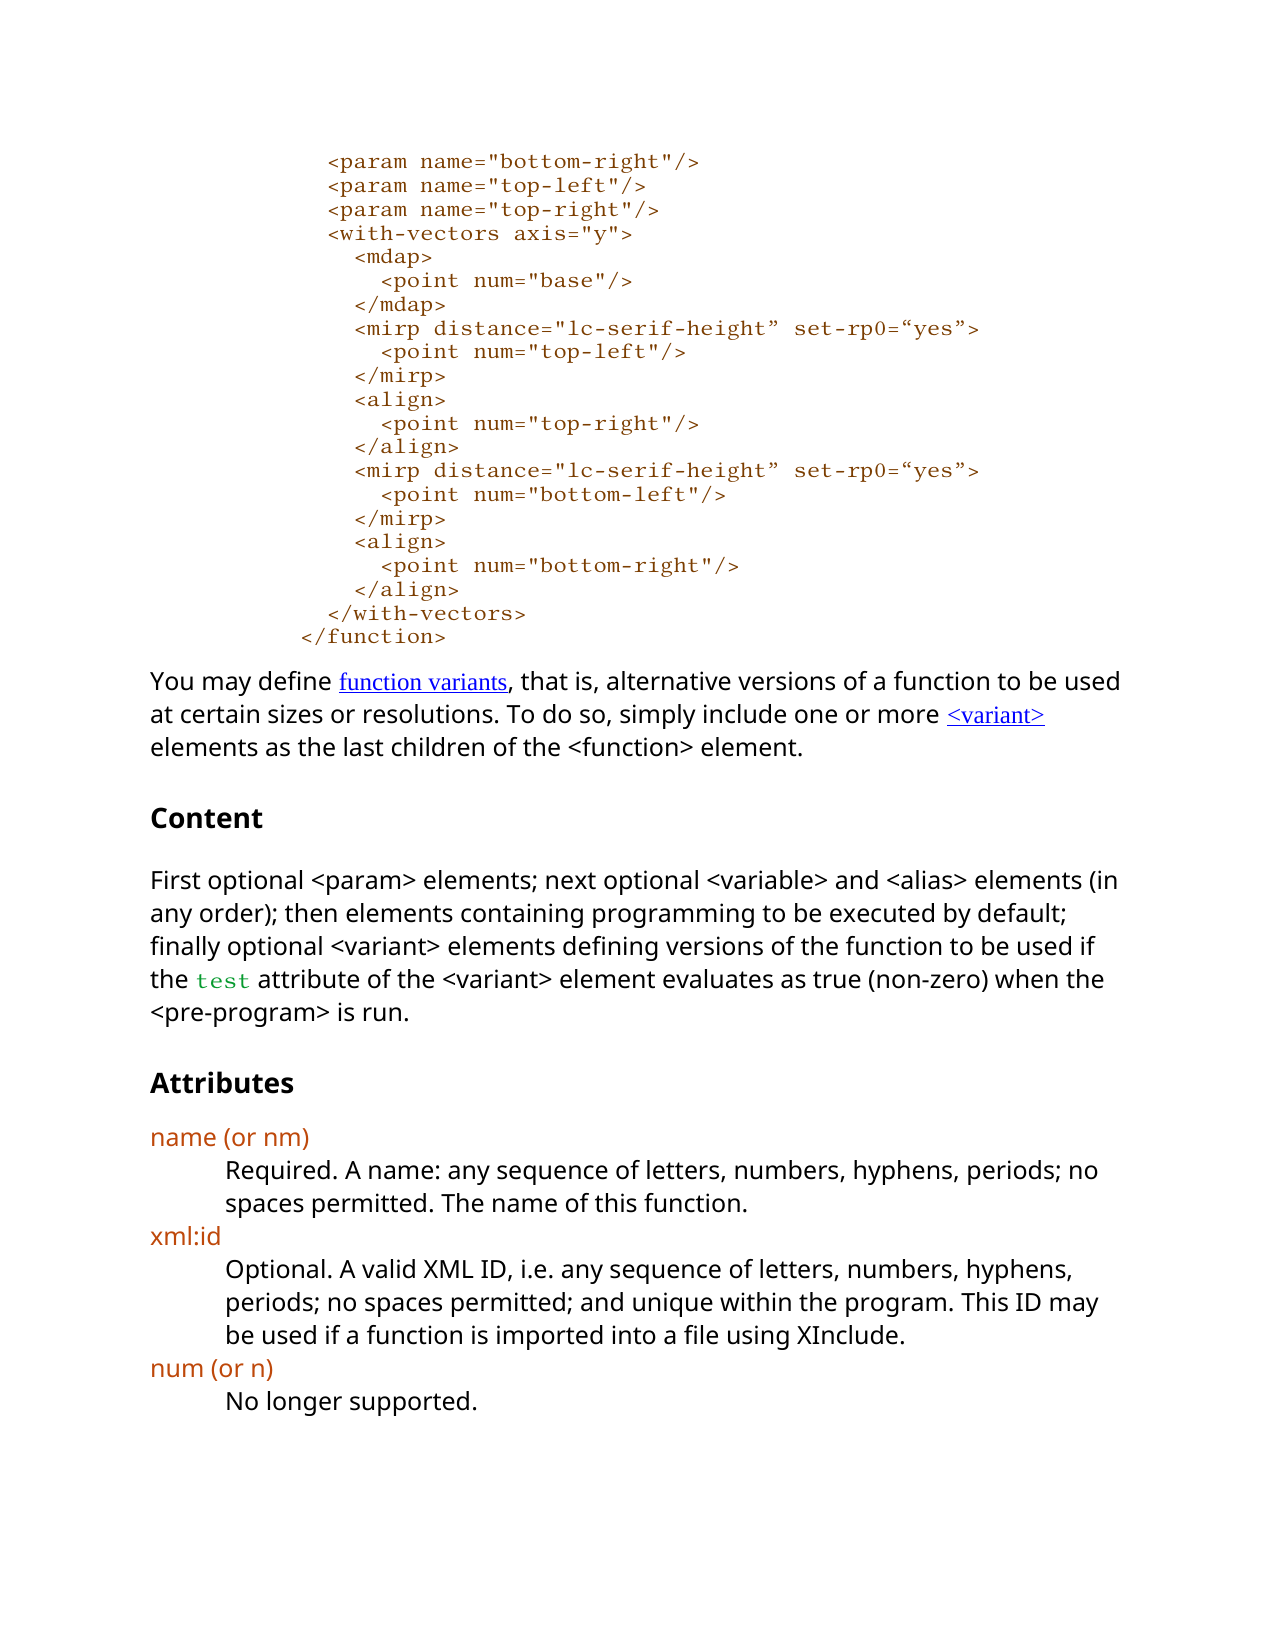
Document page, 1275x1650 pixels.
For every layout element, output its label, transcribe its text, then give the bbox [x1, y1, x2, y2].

text First optional <param> elements; next optional <variable> and <alias> elements (in any order); then elements containing programming to be executed by default; finally optional <variant> elements defining versions of the function to be used if the test attribute of the <variant> element evaluates as true (non-zero) when the <pre-program> is run. [150, 863, 1125, 1028]
text num (or n) [150, 1351, 1125, 1384]
text No longer supported. [225, 1384, 1125, 1417]
text Optional. A valid XML ID, i.e. any sequence of letters, numbers, hyphens, periods; no spaces permitted; and unique within the program. This ID may be used if a function is imported into a file using XInclude. [225, 1252, 1125, 1351]
text <param name="bottom-right"/> <param name="top-left"/> <param name="top-right"/> <with-vectors axis="y"> <mdap> <point num="base"/> </mdap> <mirp distance="lc-serif-height” set-rp0=“yes”> <point num="top-left"/> </mirp> <align> <point num="top-right"/> </align> <mirp distance="lc-serif-height” set-rp0=“yes”> <point num="bottom-left"/> </mirp> <align> <point num="bottom-right"/> </align> </with-vectors> </function> [300, 150, 1125, 649]
text name (or nm) [150, 1120, 1125, 1153]
text xml:id [150, 1219, 1125, 1252]
text Required. A name: any sequence of letters, numbers, hyphens, periods; no spaces permitted. The name of this function. [225, 1153, 1125, 1219]
subtitle Content [150, 799, 1125, 837]
subtitle Attributes [150, 1064, 1125, 1102]
text You may define function variants, that is, alternative versions of a function to be used at certain sizes or resolutions. To do so, simply include one or more <variant> elements as the last children of the <function> element. [150, 664, 1125, 763]
